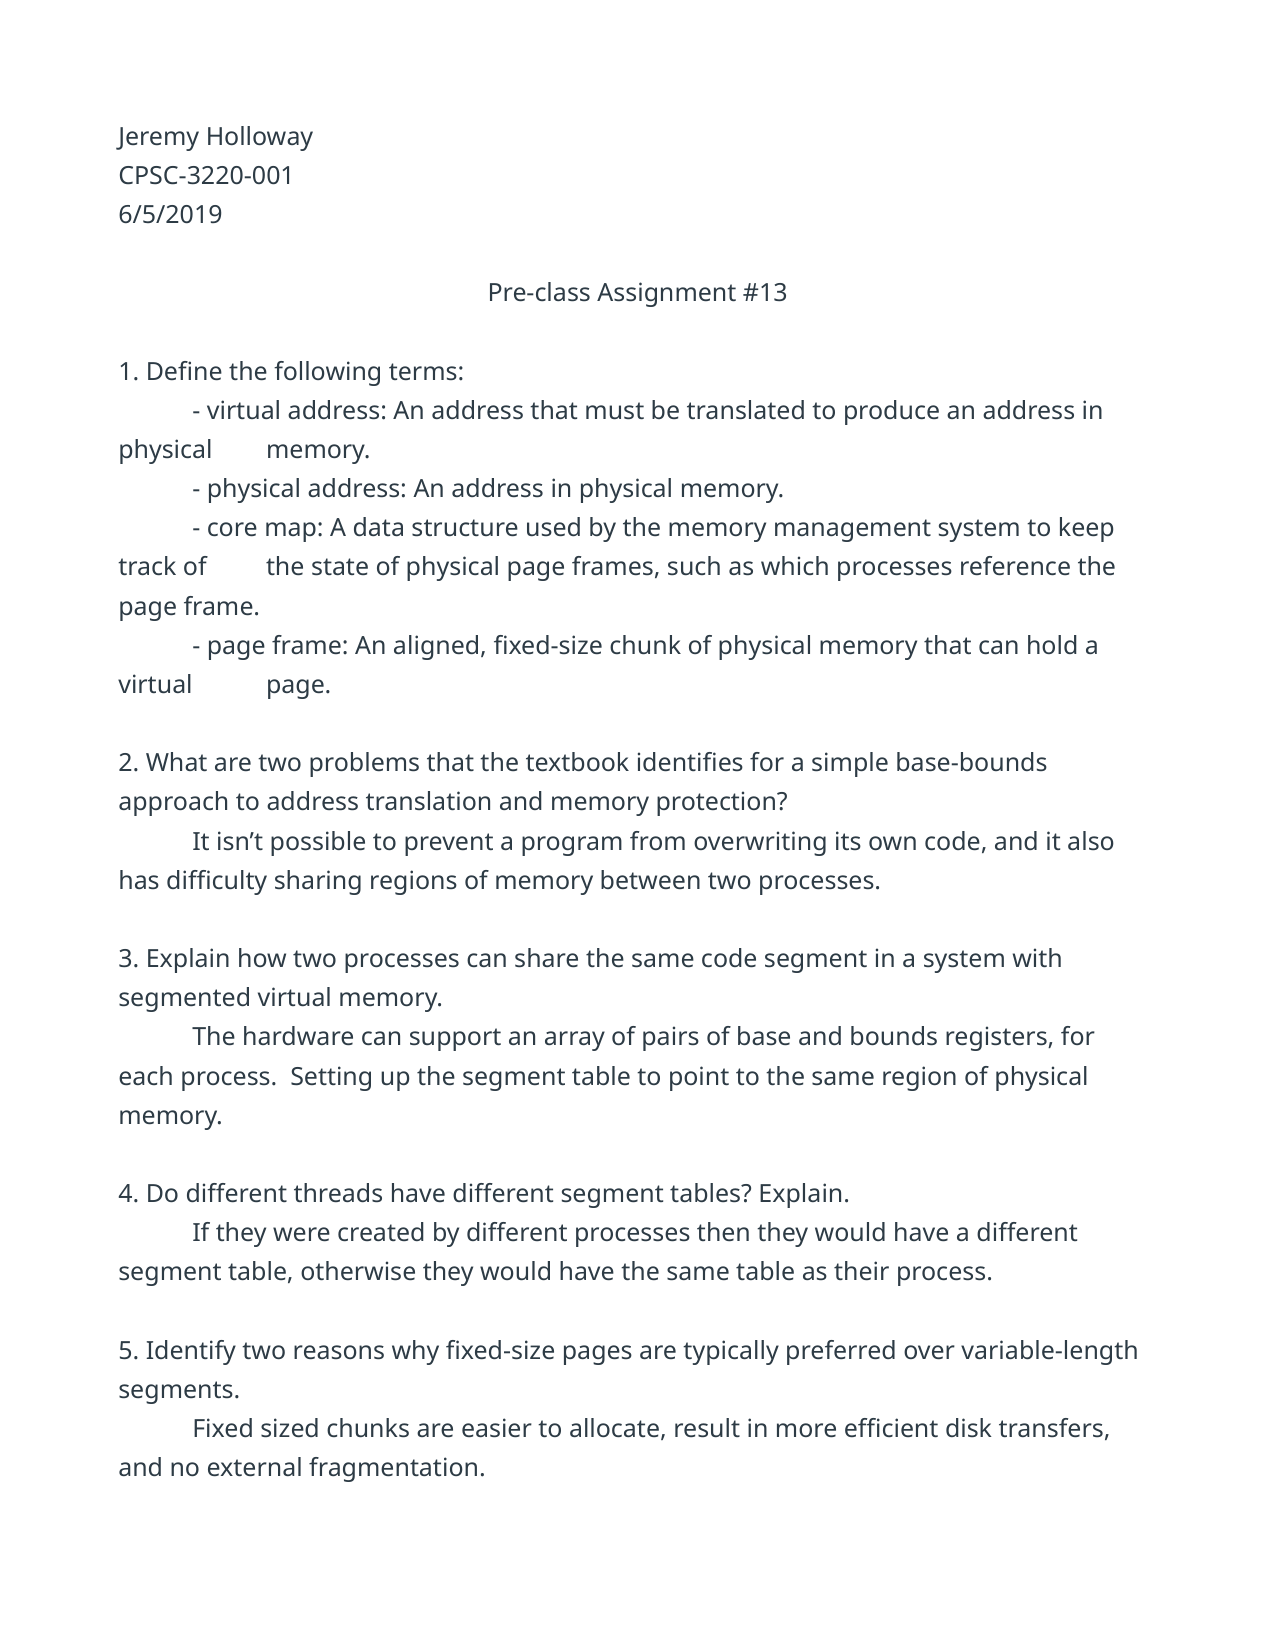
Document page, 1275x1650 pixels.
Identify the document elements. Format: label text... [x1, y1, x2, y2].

text Fixed sized chunks are easier to allocate, result in more efficient disk transfers, and no external fragmentation. [118, 1411, 1157, 1484]
text It isn’t possible to prevent a program from overwriting its own code, and it also has difficulty sharing regions of memory between two processes. [118, 823, 1157, 896]
text Jeremy Holloway [118, 118, 1157, 152]
text 1. Define the following terms: - virtual address: An address that must be translated to produce an address in physical memory. - physical address: An address in physical memory. - core map: A data structure used by the memory management system to keep track of the state of physical page frames, such as which processes reference the page frame. - page frame: An aligned, fixed-size chunk of physical memory that can hold a virtual page. [118, 353, 1157, 701]
text 3. Explain how two processes can share the same code segment in a system with segmented virtual memory. [118, 941, 1157, 1014]
text 5. Identify two reasons why fixed-size pages are typically preferred over variable-length segments. [118, 1332, 1157, 1406]
text Pre-class Assignment #13 [118, 275, 1157, 309]
text CPSC-3220-001 [118, 157, 1157, 191]
text 6/5/2019 [118, 196, 1157, 231]
text If they were created by different processes then they would have a different segment table, otherwise they would have the same table as their process. [118, 1215, 1157, 1288]
text The hardware can support an array of pairs of base and bounds registers, for each process. Setting up the segment table to point to the same region of physical memory. [118, 1019, 1157, 1131]
text 2. What are two problems that the textbook identifies for a simple base-bounds approach to address translation and memory protection? [118, 745, 1157, 818]
text 4. Do different threads have different segment tables? Explain. [118, 1176, 1157, 1210]
